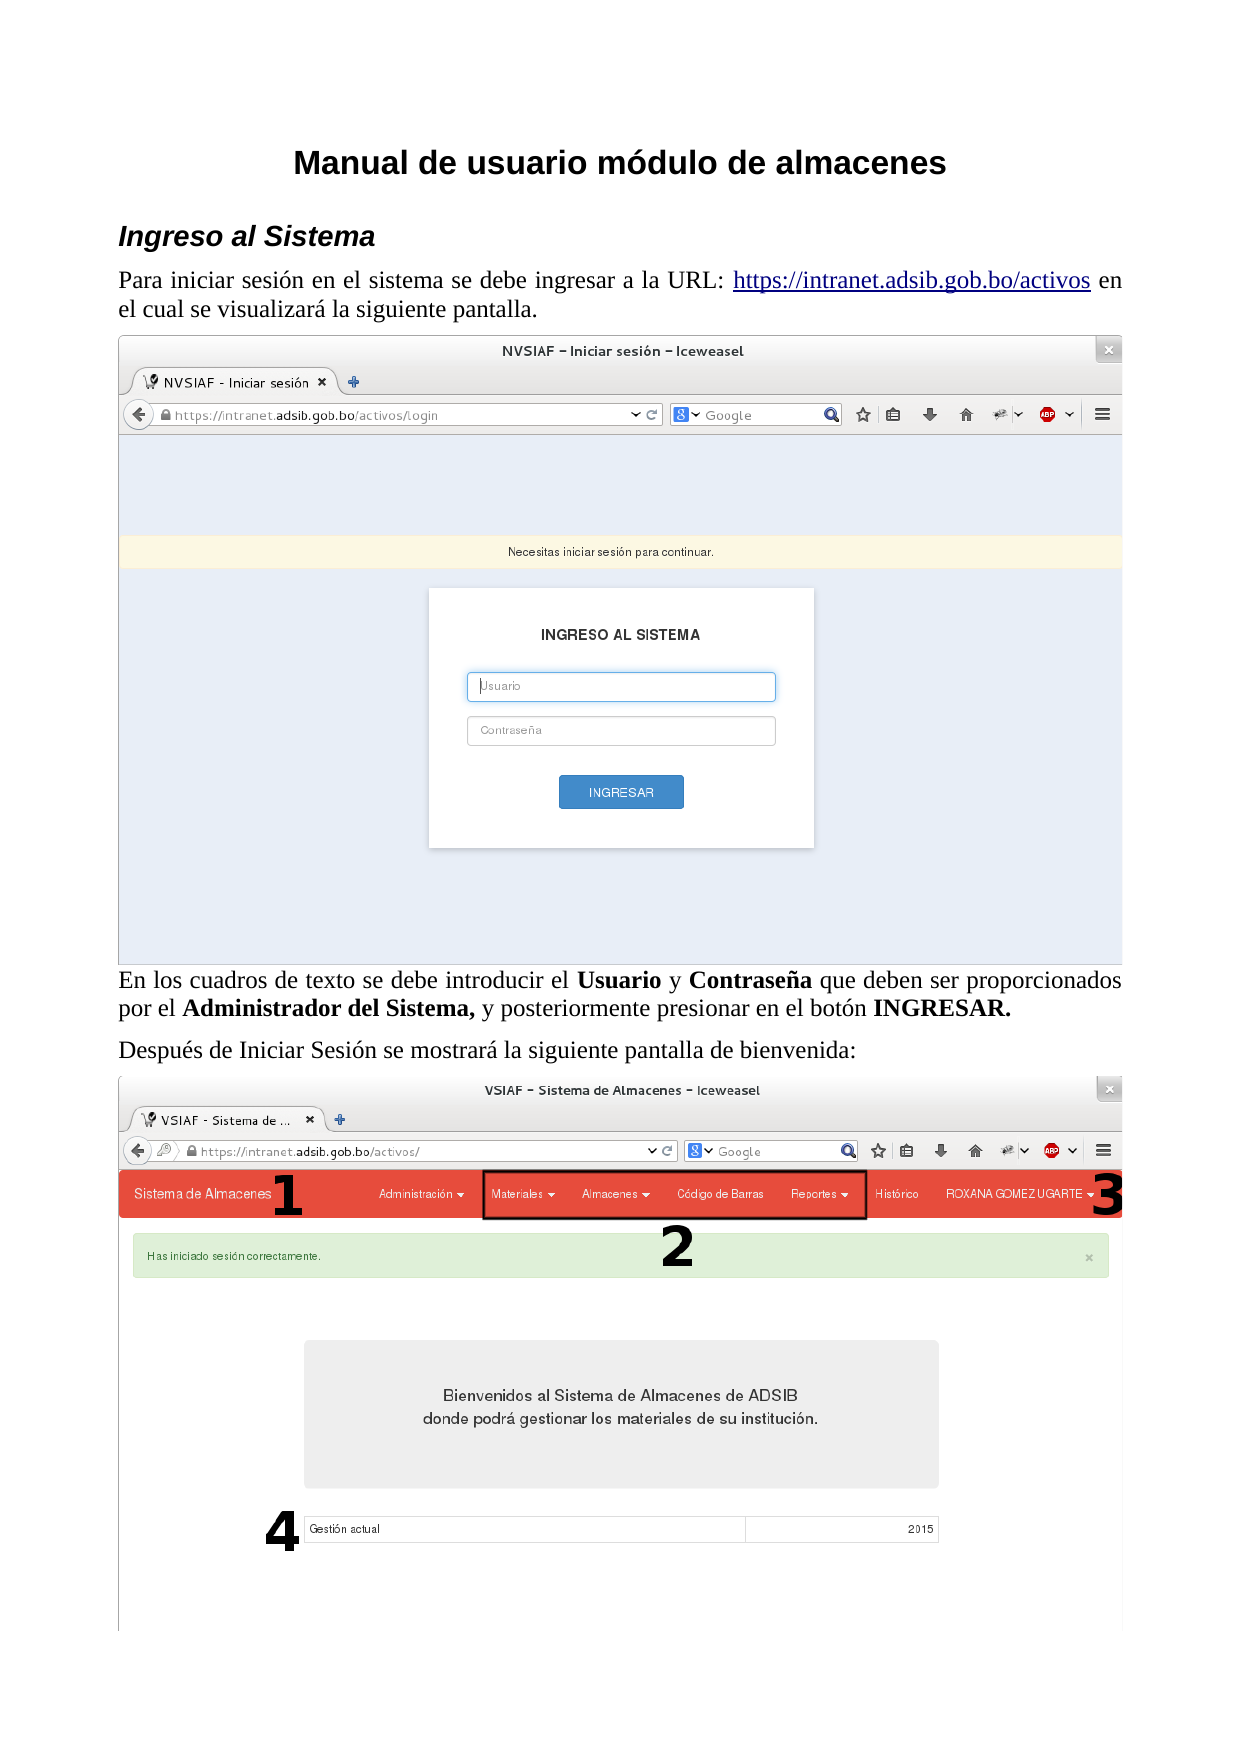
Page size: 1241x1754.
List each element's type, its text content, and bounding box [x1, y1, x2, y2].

text Después de Iniciar Sesión se mostrará la siguiente pantalla de bienvenida: [118, 1035, 1122, 1063]
subtitle Ingreso al Sistema [118, 219, 1122, 253]
subtitle Manual de usuario módulo de almacenes [118, 143, 1122, 182]
picture [118, 335, 1123, 965]
picture [118, 1076, 1123, 1631]
text Para iniciar sesión en el sistema se debe ingresar a la URL: https://intranet.adsib.gob.bo/activos en el cual se visualizará la siguiente pantalla. [118, 265, 1122, 323]
text En los cuadros de texto se debe introducir el Usuario y Contraseña que deben ser proporcionados por el Administrador del Sistema, y posteriormente presionar en el botón INGRESAR. [118, 965, 1122, 1022]
